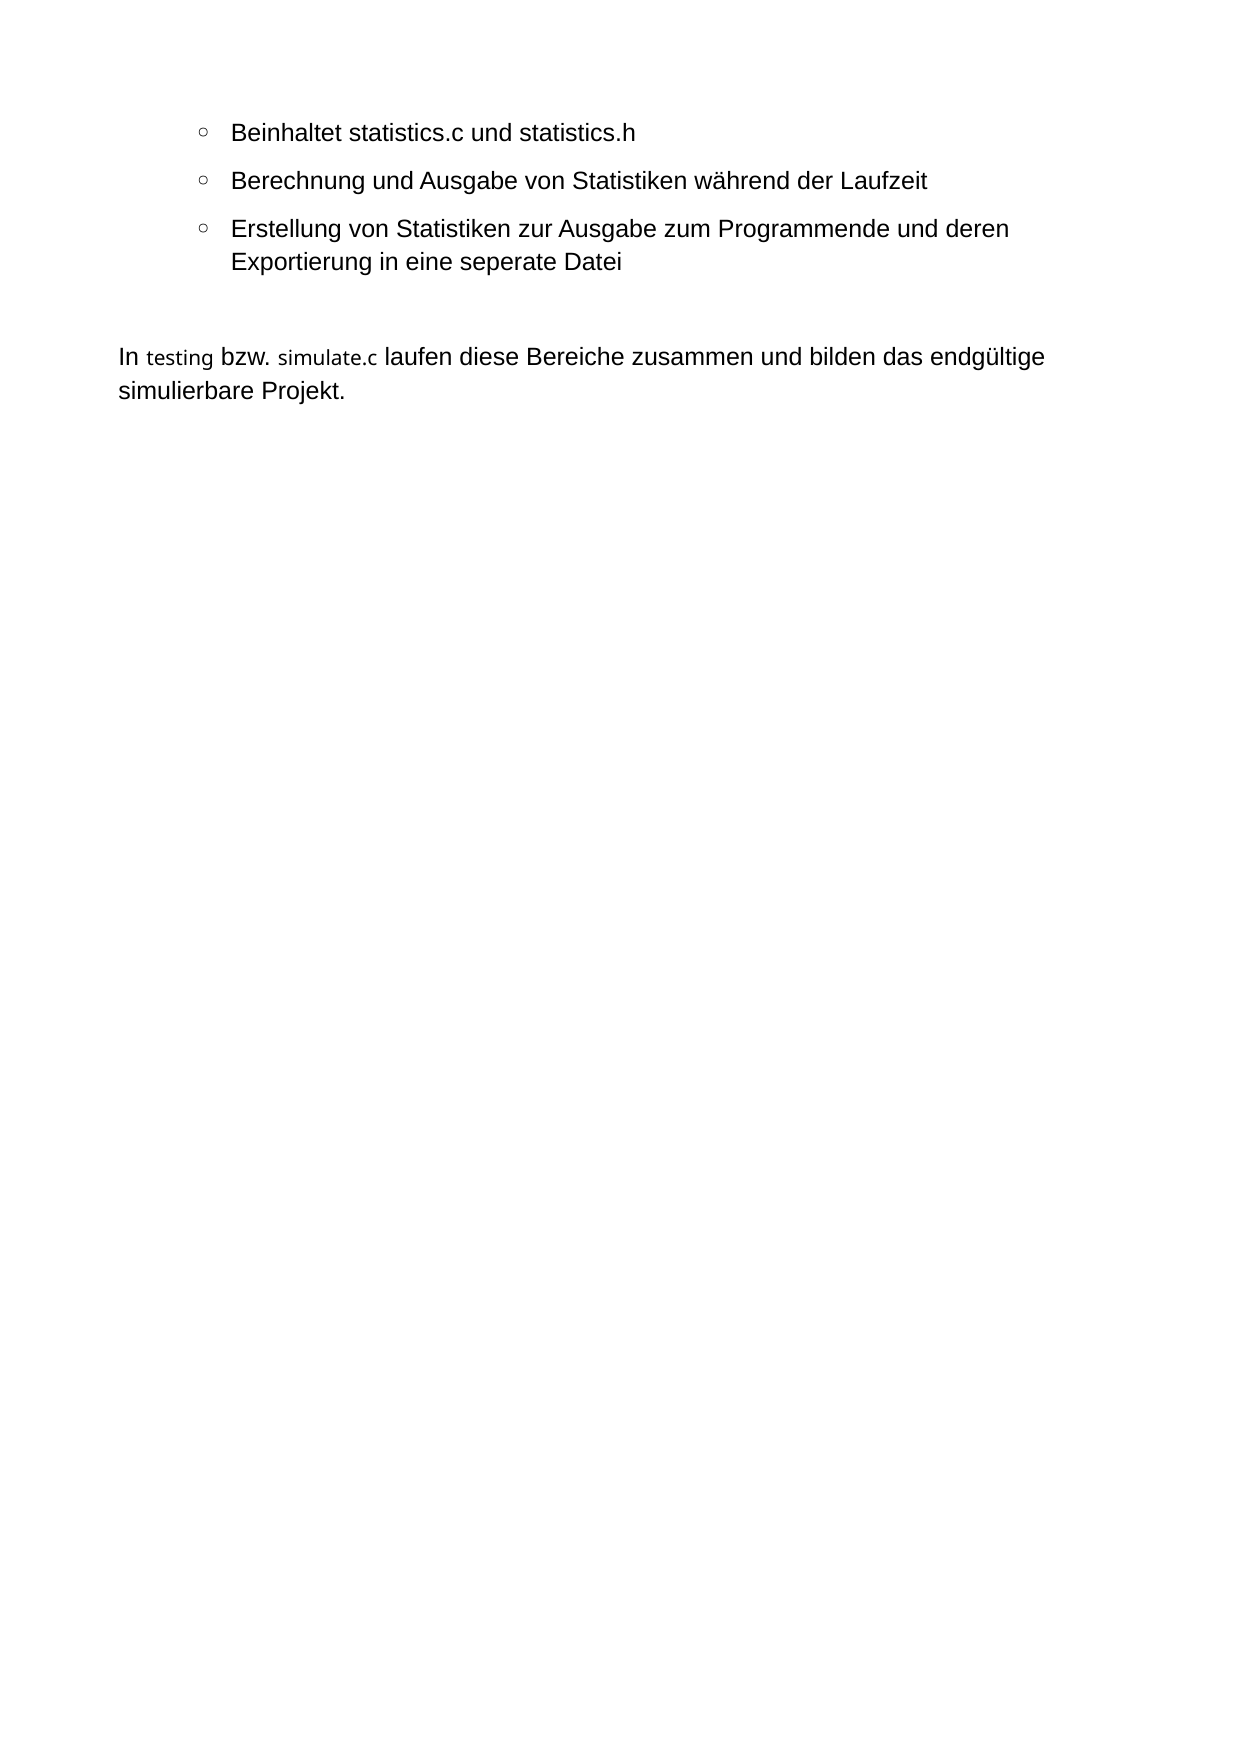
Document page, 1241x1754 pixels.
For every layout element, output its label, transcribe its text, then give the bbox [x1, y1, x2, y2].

list Berechnung und Ausgabe von Statistiken während der Laufzeit [193, 166, 1122, 195]
list Erstellung von Statistiken zur Ausgabe zum Programmende und deren Exportierung in eine seperate Datei [193, 213, 1122, 275]
text In testing bzw. simulate.c laufen diese Bereiche zusammen und bilden das endgültige simulierbare Projekt. [118, 342, 1122, 404]
list Beinhaltet statistics.c und statistics.h [193, 118, 1122, 147]
